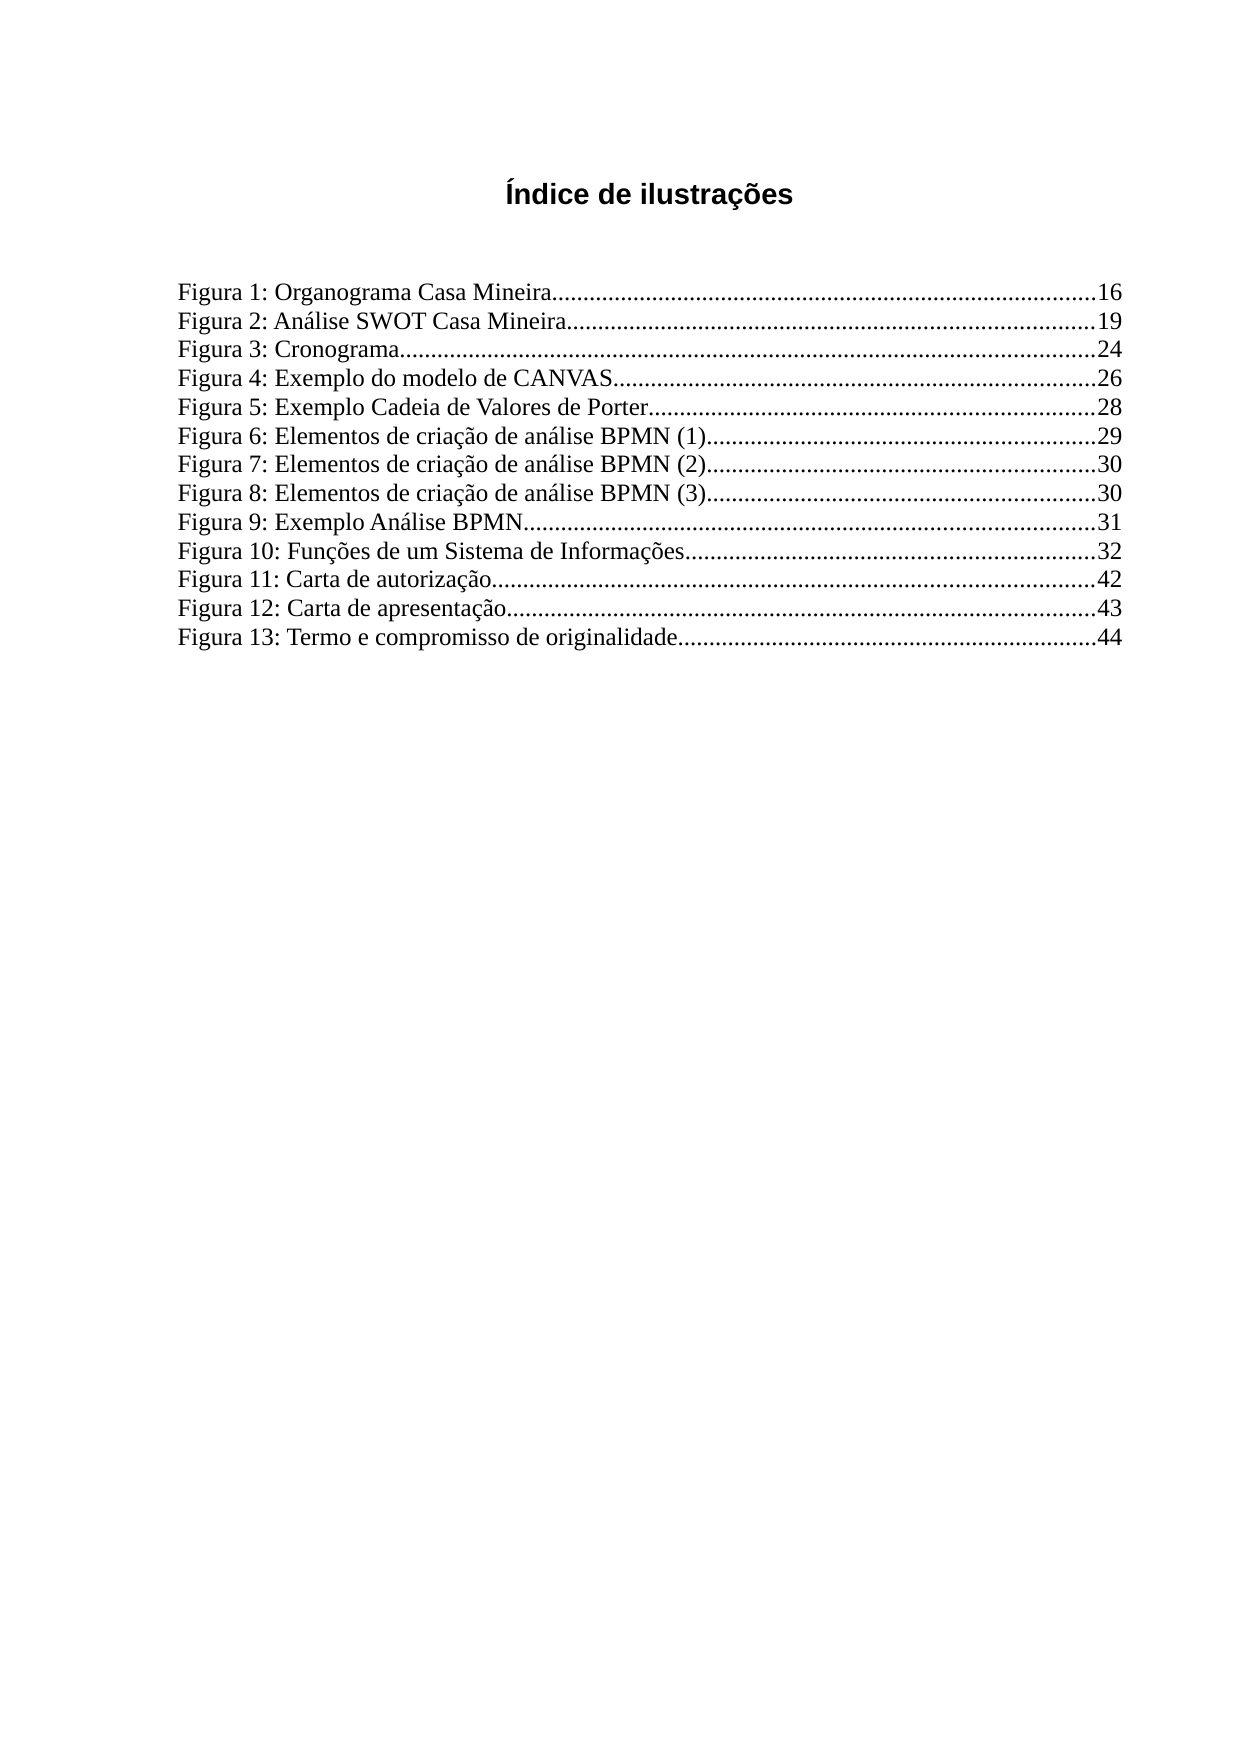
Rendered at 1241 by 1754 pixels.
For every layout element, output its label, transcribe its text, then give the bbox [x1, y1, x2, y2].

text Figura 9: Exemplo Análise BPMN 31 [177, 507, 1122, 536]
text Figura 11: Carta de autorização 42 [177, 564, 1122, 593]
text Figura 5: Exemplo Cadeia de Valores de Porter 28 [177, 392, 1122, 421]
text Figura 6: Elementos de criação de análise BPMN (1) 29 [177, 421, 1122, 449]
text Figura 8: Elementos de criação de análise BPMN (3) 30 [177, 478, 1122, 507]
text Figura 3: Cronograma 24 [177, 334, 1122, 363]
text Figura 4: Exemplo do modelo de CANVAS 26 [177, 363, 1122, 392]
text Figura 12: Carta de apresentação 43 [177, 593, 1122, 622]
text Figura 13: Termo e compromisso de originalidade 44 [177, 622, 1122, 651]
text Figura 2: Análise SWOT Casa Mineira 19 [177, 306, 1122, 334]
text Figura 1: Organograma Casa Mineira 16 [177, 277, 1122, 306]
text Figura 10: Funções de um Sistema de Informações 32 [177, 536, 1122, 564]
text Índice de ilustrações [177, 177, 1122, 211]
text Figura 7: Elementos de criação de análise BPMN (2) 30 [177, 449, 1122, 478]
